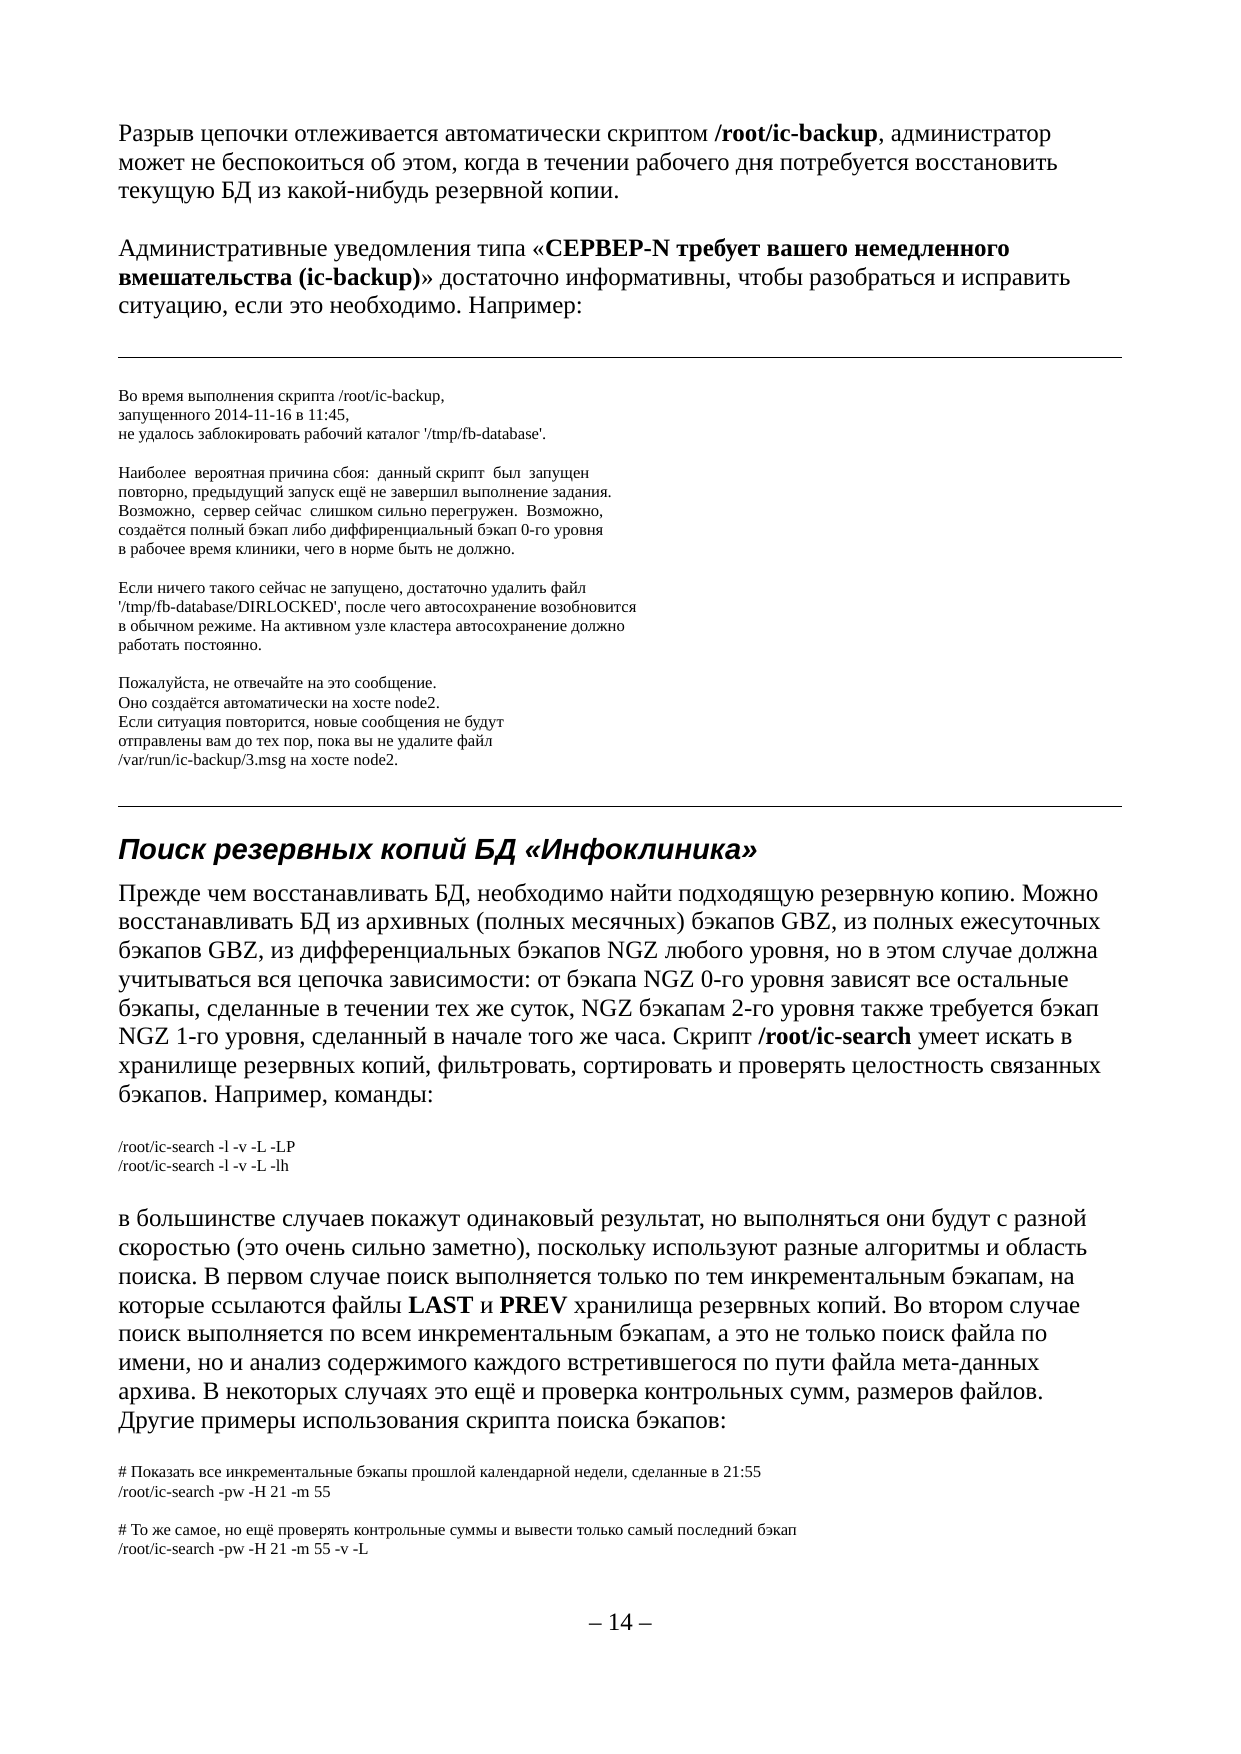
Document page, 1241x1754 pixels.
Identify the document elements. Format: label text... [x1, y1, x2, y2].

text '/tmp/fb-database/DIRLOCKED', после чего автосохранение возобновится [118, 597, 1122, 616]
text Прежде чем восстанавливать БД, необходимо найти подходящую резервную копию. Можно восстанавливать БД из архивных (полных месячных) бэкапов GBZ, из полных ежесуточных бэкапов GBZ, из дифференциальных бэкапов NGZ любого уровня, но в этом случае должна учитываться вся цепочка зависимости: от бэкапа NGZ 0-го уровня зависят все остальные бэкапы, сделанные в течении тех же суток, NGZ бэкапам 2-го уровня также требуется бэкап NGZ 1-го уровня, сделанный в начале того же часа. Скрипт /root/ic-search умеет искать в хранилище резервных копий, фильтровать, сортировать и проверять целостность связанных бэкапов. Например, команды: [118, 878, 1122, 1108]
text /var/run/ic-backup/3.msg на хосте node2. [118, 750, 1122, 769]
text создаётся полный бэкап либо диффиренциальный бэкап 0-го уровня [118, 520, 1122, 539]
text Другие примеры использования скрипта поиска бэкапов: [118, 1405, 1122, 1433]
text # Показать все инкрементальные бэкапы прошлой календарной недели, сделанные в 21:55 [118, 1462, 1122, 1481]
text в обычном режиме. На активном узле кластера автосохранение должно [118, 616, 1122, 635]
text запущенного 2014-11-16 в 11:45, [118, 405, 1122, 424]
text /root/ic-search -l -v -L -lh [118, 1156, 1122, 1175]
text Разрыв цепочки отлеживается автоматически скриптом /root/ic-backup, администратор может не беспокоиться об этом, когда в течении рабочего дня потребуется восстановить текущую БД из какой-нибудь резервной копии. [118, 118, 1122, 204]
text Если ситуация повторится, новые сообщения не будут [118, 712, 1122, 731]
text # То же самое, но ещё проверять контрольные суммы и вывести только самый последний бэкап [118, 1520, 1122, 1539]
text /root/ic-search -pw -H 21 -m 55 -v -L [118, 1539, 1122, 1558]
text в рабочее время клиники, чего в норме быть не должно. [118, 539, 1122, 558]
text Возможно, сервер сейчас слишком сильно перегружен. Возможно, [118, 501, 1122, 520]
text повторно, предыдущий запуск ещё не завершил выполнение задания. [118, 482, 1122, 501]
text Пожалуйста, не отвечайте на это сообщение. [118, 673, 1122, 692]
text работать постоянно. [118, 635, 1122, 654]
text Наиболее вероятная причина сбоя: данный скрипт был запущен [118, 462, 1122, 482]
text Во время выполнения скрипта /root/ic-backup, [118, 386, 1122, 405]
text /root/ic-search -l -v -L -LP [118, 1136, 1122, 1156]
text не удалось заблокировать рабочий каталог '/tmp/fb-database'. [118, 424, 1122, 443]
text Административные уведомления типа «СЕРВЕР-N требует вашего немедленного вмешательства (ic-backup)» достаточно информативны, чтобы разобраться и исправить ситуацию, если это необходимо. Например: [118, 233, 1122, 319]
text Если ничего такого сейчас не запущено, достаточно удалить файл [118, 577, 1122, 597]
text отправлены вам до тех пор, пока вы не удалите файл [118, 731, 1122, 750]
text /root/ic-search -pw -H 21 -m 55 [118, 1481, 1122, 1501]
text Оно создаётся автоматически на хосте node2. [118, 692, 1122, 712]
text в большинстве случаев покажут одинаковый результат, но выполняться они будут с разной скоростью (это очень сильно заметно), поскольку используют разные алгоритмы и область поиска. В первом случае поиск выполняется только по тем инкрементальным бэкапам, на которые ссылаются файлы LAST и PREV хранилища резервных копий. Во втором случае поиск выполняется по всем инкрементальным бэкапам, а это не только поиск файла по имени, но и анализ содержимого каждого встретившегося по пути файла мета-данных архива. В некоторых случаях это ещё и проверка контрольных сумм, размеров файлов. [118, 1203, 1122, 1405]
subtitle Поиск резервных копий БД «Инфоклиника» [118, 832, 1122, 865]
